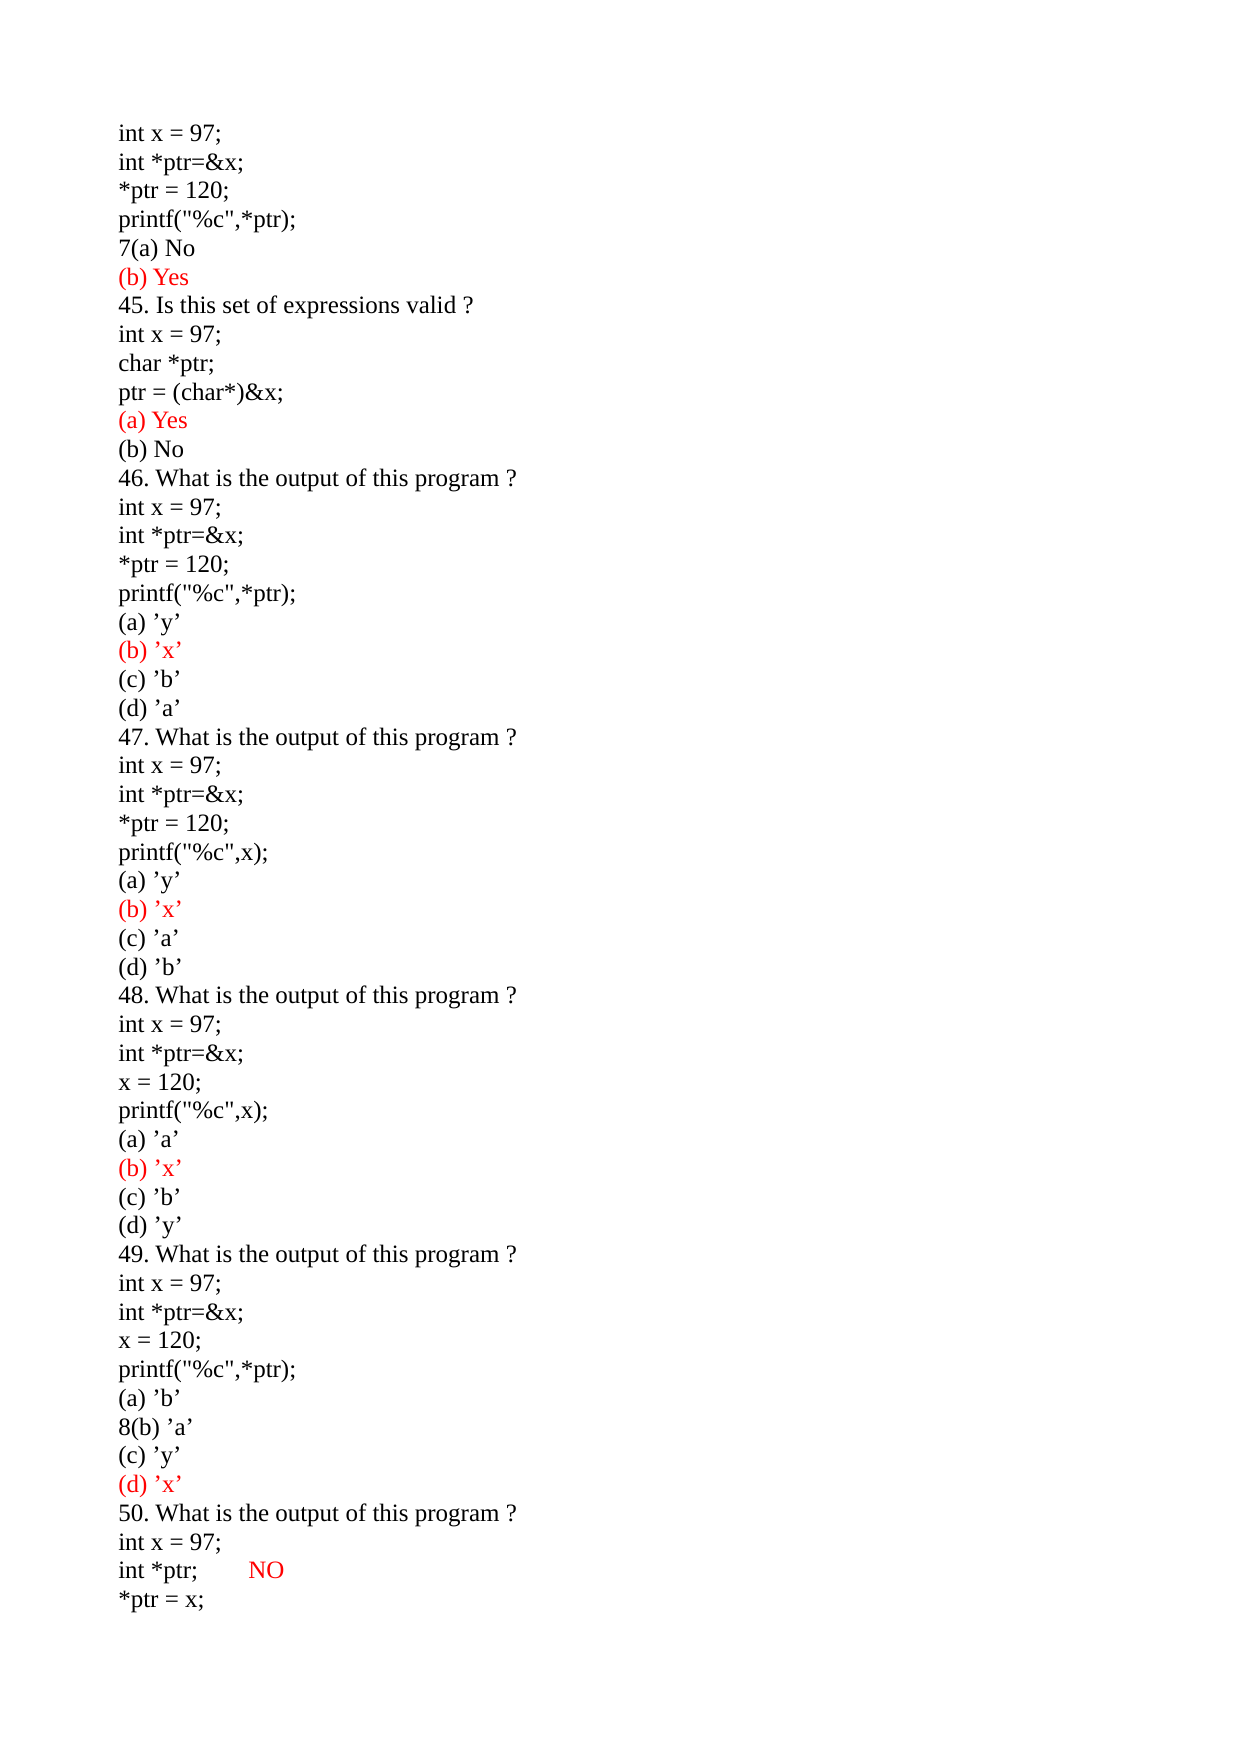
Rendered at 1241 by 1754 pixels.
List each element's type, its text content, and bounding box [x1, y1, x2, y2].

text (d) ’b’ [118, 952, 1122, 981]
text 45. Is this set of expressions valid ? [118, 291, 1122, 319]
text (b) ’x’ [118, 636, 1122, 664]
text (a) ’b’ [118, 1383, 1122, 1412]
text *ptr = 120; [118, 549, 1122, 578]
text 50. What is the output of this program ? [118, 1498, 1122, 1527]
text x = 120; [118, 1067, 1122, 1096]
text (a) ’a’ [118, 1124, 1122, 1153]
text int x = 97; [118, 1268, 1122, 1297]
text 7(a) No [118, 233, 1122, 262]
text printf("%c",*ptr); [118, 204, 1122, 233]
text (d) ’a’ [118, 693, 1122, 722]
text printf("%c",*ptr); [118, 1354, 1122, 1383]
text 48. What is the output of this program ? [118, 981, 1122, 1009]
text ptr = (char*)&x; [118, 377, 1122, 406]
text (a) Yes [118, 406, 1122, 434]
text int *ptr=&x; [118, 779, 1122, 808]
text (b) No [118, 434, 1122, 463]
text *ptr = x; [118, 1584, 1122, 1613]
text (b) ’x’ [118, 894, 1122, 923]
text (c) ’a’ [118, 923, 1122, 952]
text int *ptr=&x; [118, 521, 1122, 549]
text int x = 97; [118, 1009, 1122, 1038]
text (b) Yes [118, 262, 1122, 291]
text 8(b) ’a’ [118, 1412, 1122, 1441]
text x = 120; [118, 1326, 1122, 1354]
text printf("%c",*ptr); [118, 578, 1122, 607]
text int x = 97; [118, 751, 1122, 779]
text int x = 97; [118, 118, 1122, 147]
text (c) ’b’ [118, 1182, 1122, 1211]
text (c) ’y’ [118, 1441, 1122, 1469]
text (a) ’y’ [118, 866, 1122, 894]
text int x = 97; [118, 319, 1122, 348]
text char *ptr; [118, 348, 1122, 377]
text int *ptr=&x; [118, 1297, 1122, 1326]
text *ptr = 120; [118, 808, 1122, 837]
text printf("%c",x); [118, 837, 1122, 866]
text int *ptr=&x; [118, 1038, 1122, 1067]
text (d) ’y’ [118, 1211, 1122, 1239]
text *ptr = 120; [118, 176, 1122, 204]
text 46. What is the output of this program ? [118, 463, 1122, 492]
text (c) ’b’ [118, 664, 1122, 693]
text printf("%c",x); [118, 1096, 1122, 1124]
text int *ptr; NO [118, 1556, 1122, 1584]
text (d) ’x’ [118, 1469, 1122, 1498]
text int x = 97; [118, 492, 1122, 521]
text 49. What is the output of this program ? [118, 1239, 1122, 1268]
text int *ptr=&x; [118, 147, 1122, 176]
text (b) ’x’ [118, 1153, 1122, 1182]
text 47. What is the output of this program ? [118, 722, 1122, 751]
text int x = 97; [118, 1527, 1122, 1556]
text (a) ’y’ [118, 607, 1122, 636]
